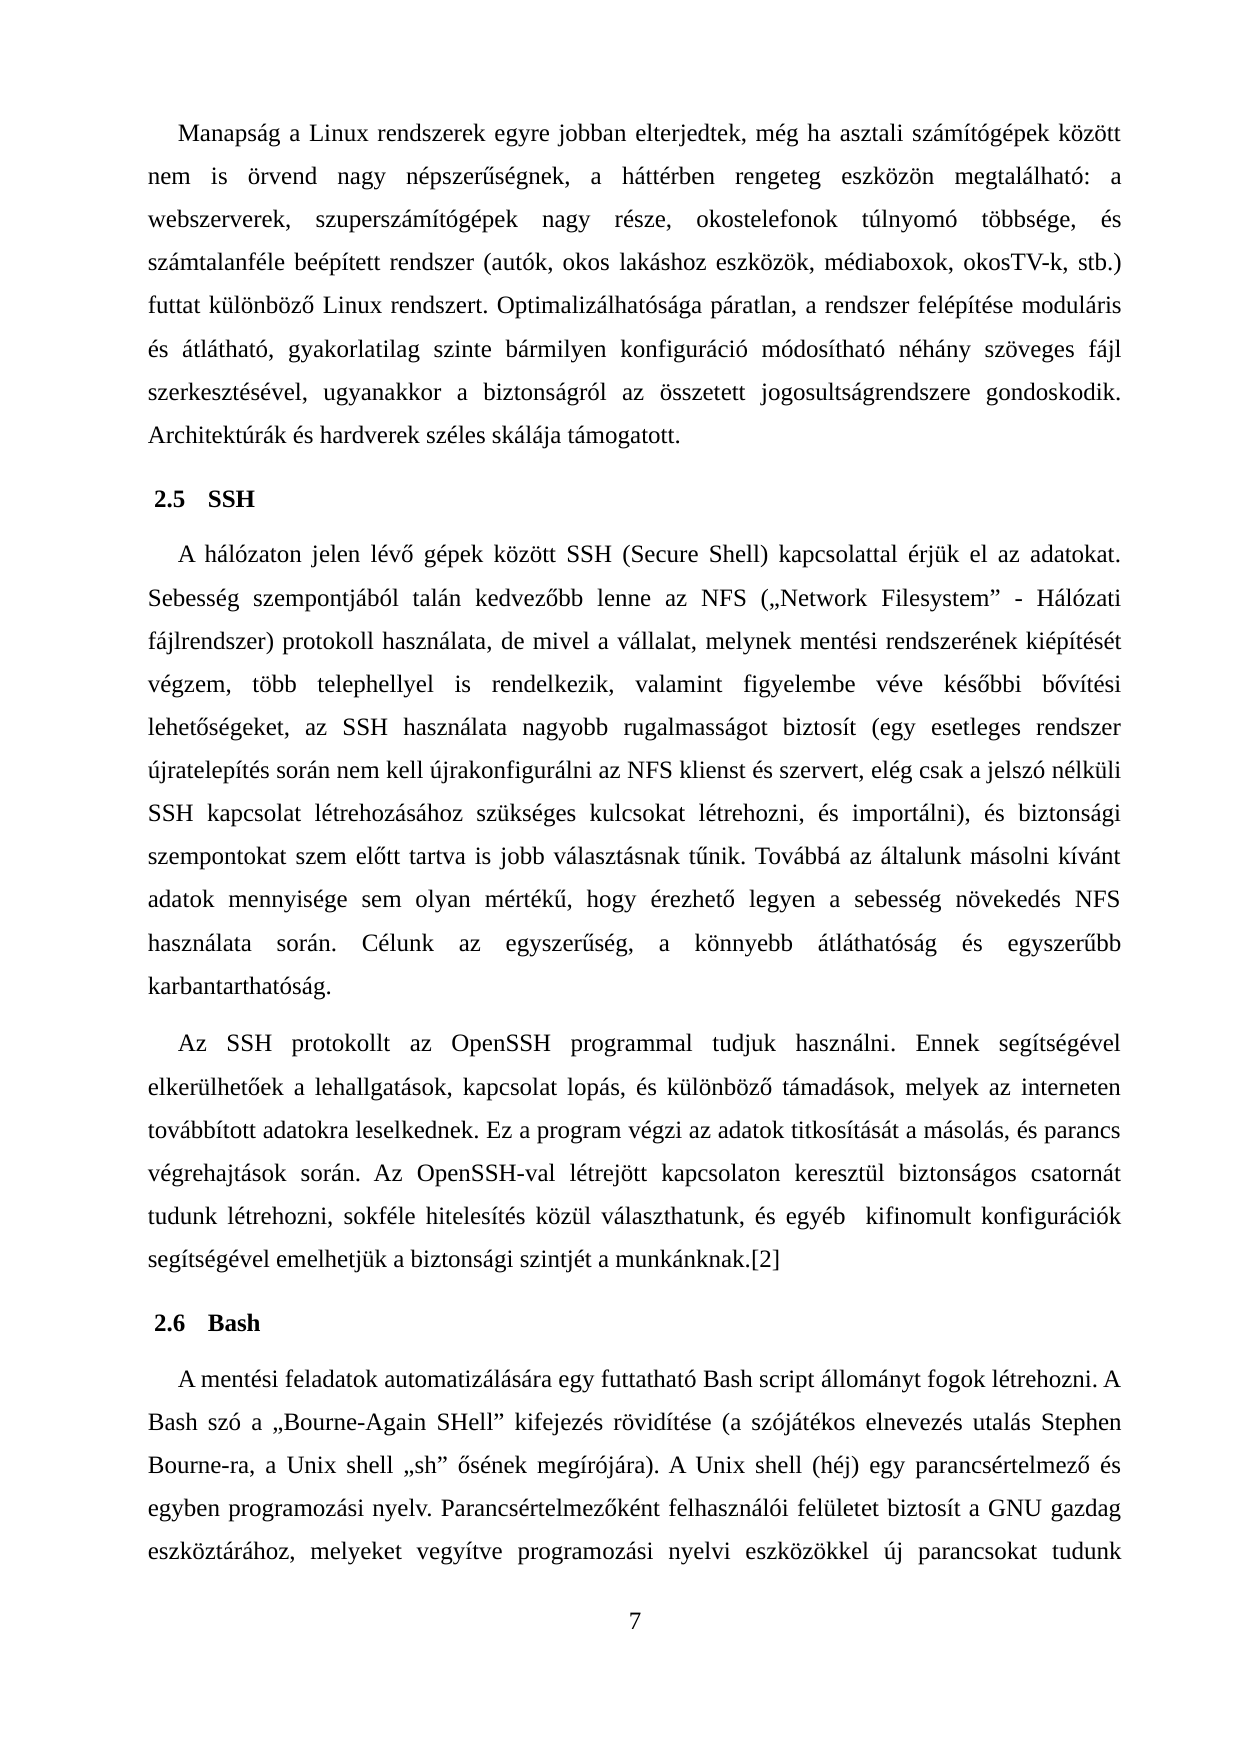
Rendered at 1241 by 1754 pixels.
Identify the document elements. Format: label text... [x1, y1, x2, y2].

subtitle SSH [148, 484, 1122, 513]
subtitle Bash [148, 1308, 1122, 1337]
text A mentési feladatok automatizálására egy futtatható Bash script állományt fogok létrehozni. A Bash szó a „Bourne-Again SHell” kifejezés rövidítése (a szójátékos elnevezés utalás Stephen Bourne-ra, a Unix shell „sh” ősének megírójára). A Unix shell (héj) egy parancsértelmező és egyben programozási nyelv. Parancsértelmezőként felhasználói felületet biztosít a GNU gazdag eszköztárához, melyeket vegyítve programozási nyelvi eszközökkel új parancsokat tudunk [148, 1364, 1122, 1565]
text Manapság a Linux rendszerek egyre jobban elterjedtek, még ha asztali számítógépek között nem is örvend nagy népszerűségnek, a háttérben rengeteg eszközön megtalálható: a webszerverek, szuperszámítógépek nagy része, okostelefonok túlnyomó többsége, és számtalanféle beépített rendszer (autók, okos lakáshoz eszközök, médiaboxok, okosTV-k, stb.) futtat különböző Linux rendszert. Optimalizálhatósága páratlan, a rendszer felépítése moduláris és átlátható, gyakorlatilag szinte bármilyen konfiguráció módosítható néhány szöveges fájl szerkesztésével, ugyanakkor a biztonságról az összetett jogosultságrendszere gondoskodik. Architektúrák és hardverek széles skálája támogatott. [148, 118, 1122, 449]
text A hálózaton jelen lévő gépek között SSH (Secure Shell) kapcsolattal érjük el az adatokat. Sebesség szempontjából talán kedvezőbb lenne az NFS („Network Filesystem” - Hálózati fájlrendszer) protokoll használata, de mivel a vállalat, melynek mentési rendszerének kiépítését végzem, több telephellyel is rendelkezik, valamint figyelembe véve későbbi bővítési lehetőségeket, az SSH használata nagyobb rugalmasságot biztosít (egy esetleges rendszer újratelepítés során nem kell újrakonfigurálni az NFS klienst és szervert, elég csak a jelszó nélküli SSH kapcsolat létrehozásához szükséges kulcsokat létrehozni, és importálni), és biztonsági szempontokat szem előtt tartva is jobb választásnak tűnik. Továbbá az általunk másolni kívánt adatok mennyisége sem olyan mértékű, hogy érezhető legyen a sebesség növekedés NFS használata során. Célunk az egyszerűség, a könnyebb átláthatóság és egyszerűbb karbantarthatóság. [148, 539, 1122, 999]
text Az SSH protokollt az OpenSSH programmal tudjuk használni. Ennek segítségével elkerülhetőek a lehallgatások, kapcsolat lopás, és különböző támadások, melyek az interneten továbbított adatokra leselkednek. Ez a program végzi az adatok titkosítását a másolás, és parancs végrehajtások során. Az OpenSSH-val létrejött kapcsolaton keresztül biztonságos csatornát tudunk létrehozni, sokféle hitelesítés közül választhatunk, és egyéb kifinomult konfigurációk segítségével emelhetjük a biztonsági szintjét a munkánknak.[2] [148, 1028, 1122, 1273]
